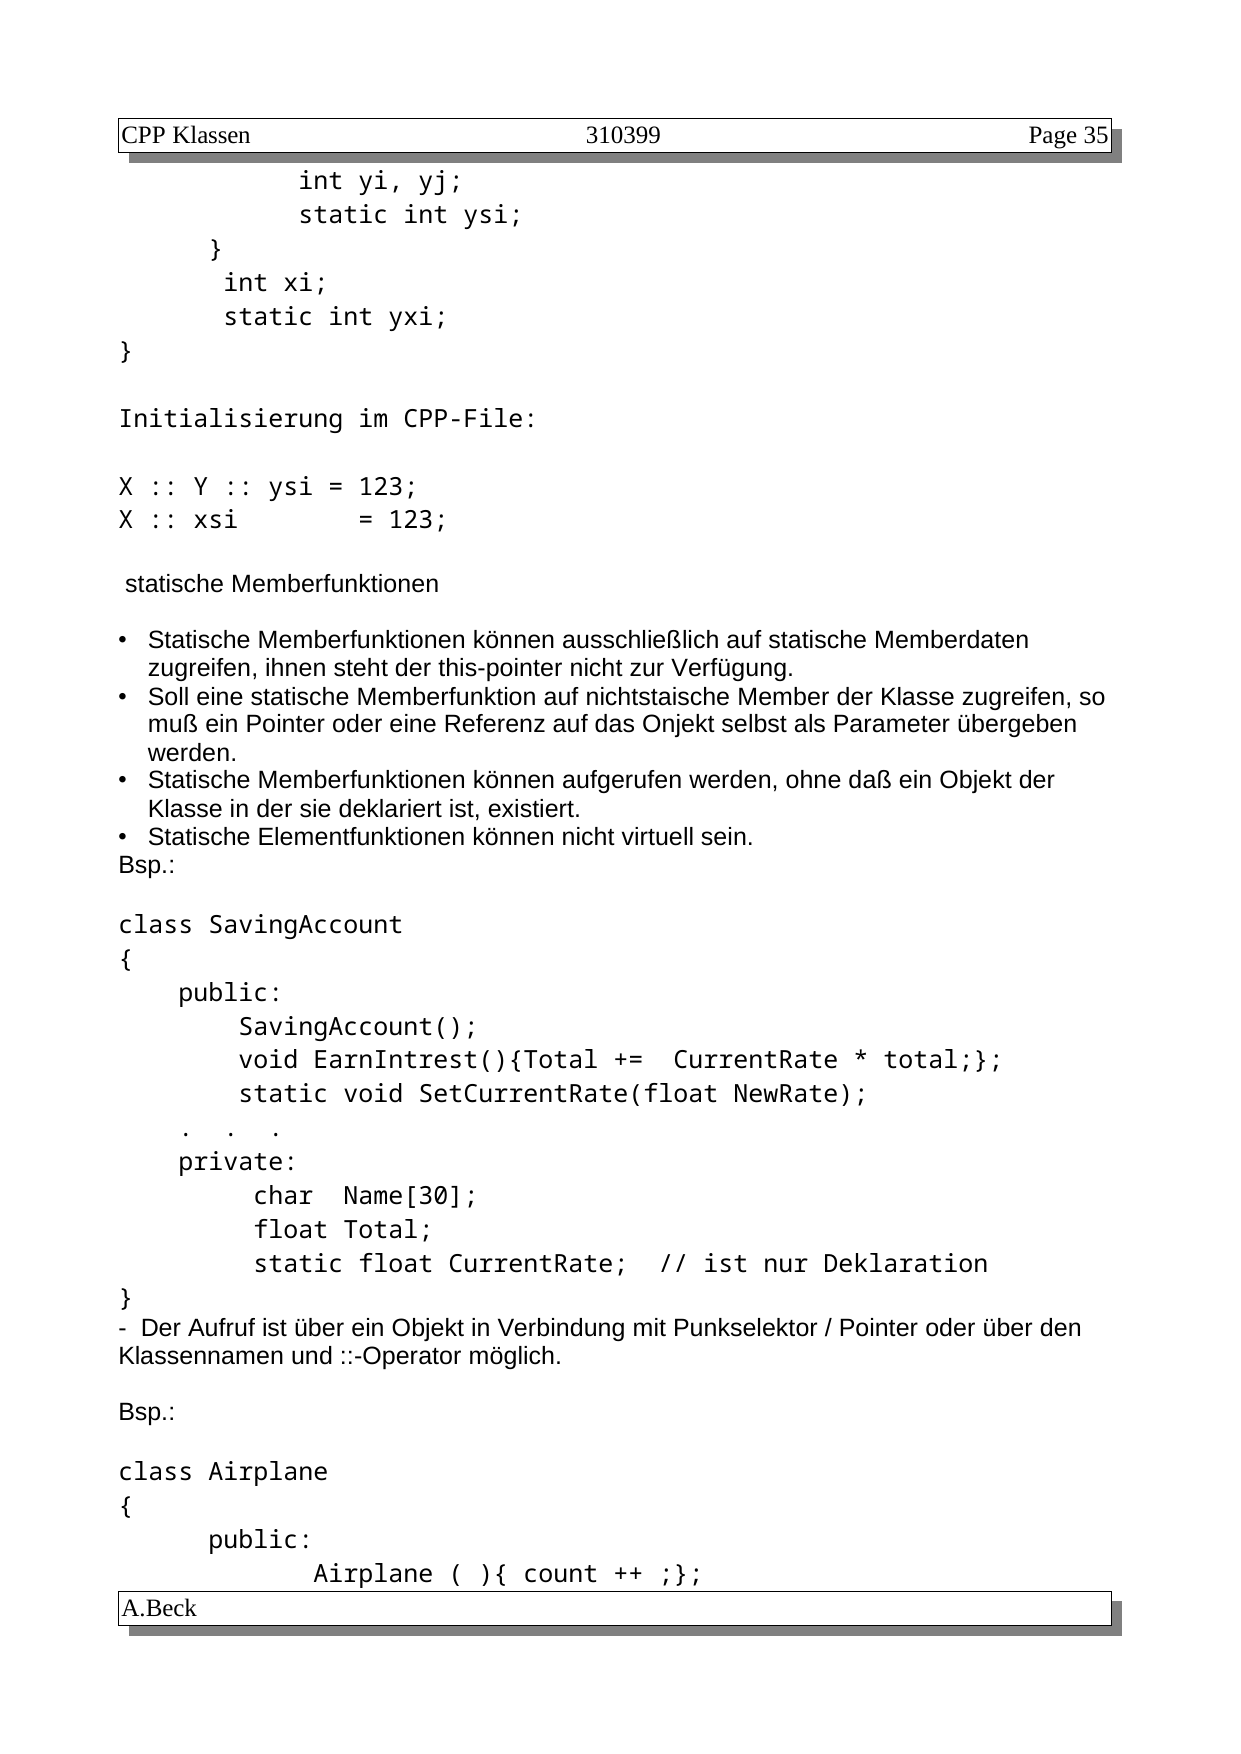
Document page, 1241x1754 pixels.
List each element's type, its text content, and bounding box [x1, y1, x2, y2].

text static float CurrentRate; // ist nur Deklaration [118, 1246, 1122, 1280]
list Statische Memberfunktionen können ausschließlich auf statische Memberdaten zugreifen, ihnen steht der this-pointer nicht zur Verfügung. [118, 626, 1122, 682]
text X :: xsi = 123; [118, 502, 1122, 536]
text statische Memberfunktionen [118, 570, 1122, 598]
text static int yxi; [118, 299, 1122, 333]
list Soll eine statische Memberfunktion auf nichtstaische Member der Klasse zugreifen, so muß ein Pointer oder eine Referenz auf das Onjekt selbst als Parameter übergeben werden. [118, 682, 1122, 766]
text class SavingAccount [118, 907, 1122, 941]
text SavingAccount(); [118, 1008, 1122, 1042]
text { [118, 1488, 1122, 1522]
text int yi, yj; [118, 163, 1122, 197]
list Statische Memberfunktionen können aufgerufen werden, ohne daß ein Objekt der Klasse in der sie deklariert ist, existiert. [118, 766, 1122, 822]
list Statische Elementfunktionen können nicht virtuell sein. [118, 822, 1122, 851]
text . . . [118, 1110, 1122, 1144]
text Airplane ( ){ count ++ ;}; [118, 1556, 1122, 1590]
text X :: Y :: ysi = 123; [118, 468, 1122, 502]
text class Airplane [118, 1454, 1122, 1488]
text } [118, 231, 1122, 265]
text } [118, 333, 1122, 367]
text Initialisierung im CPP-File: [118, 401, 1122, 434]
text Bsp.: [118, 1398, 1122, 1426]
text Bsp.: [118, 851, 1122, 878]
text public: [118, 1522, 1122, 1556]
text - Der Aufruf ist über ein Objekt in Verbindung mit Punkselektor / Pointer oder über den Klassennamen und ::-Operator möglich. [118, 1314, 1122, 1370]
text static void SetCurrentRate(float NewRate); [118, 1076, 1122, 1110]
text private: [118, 1144, 1122, 1178]
text public: [118, 974, 1122, 1008]
text void EarnIntrest(){Total += CurrentRate * total;}; [118, 1042, 1122, 1076]
text { [118, 941, 1122, 974]
text int xi; [118, 265, 1122, 299]
text static int ysi; [118, 197, 1122, 231]
text } [118, 1280, 1122, 1314]
text float Total; [118, 1212, 1122, 1246]
text char Name[30]; [118, 1178, 1122, 1212]
